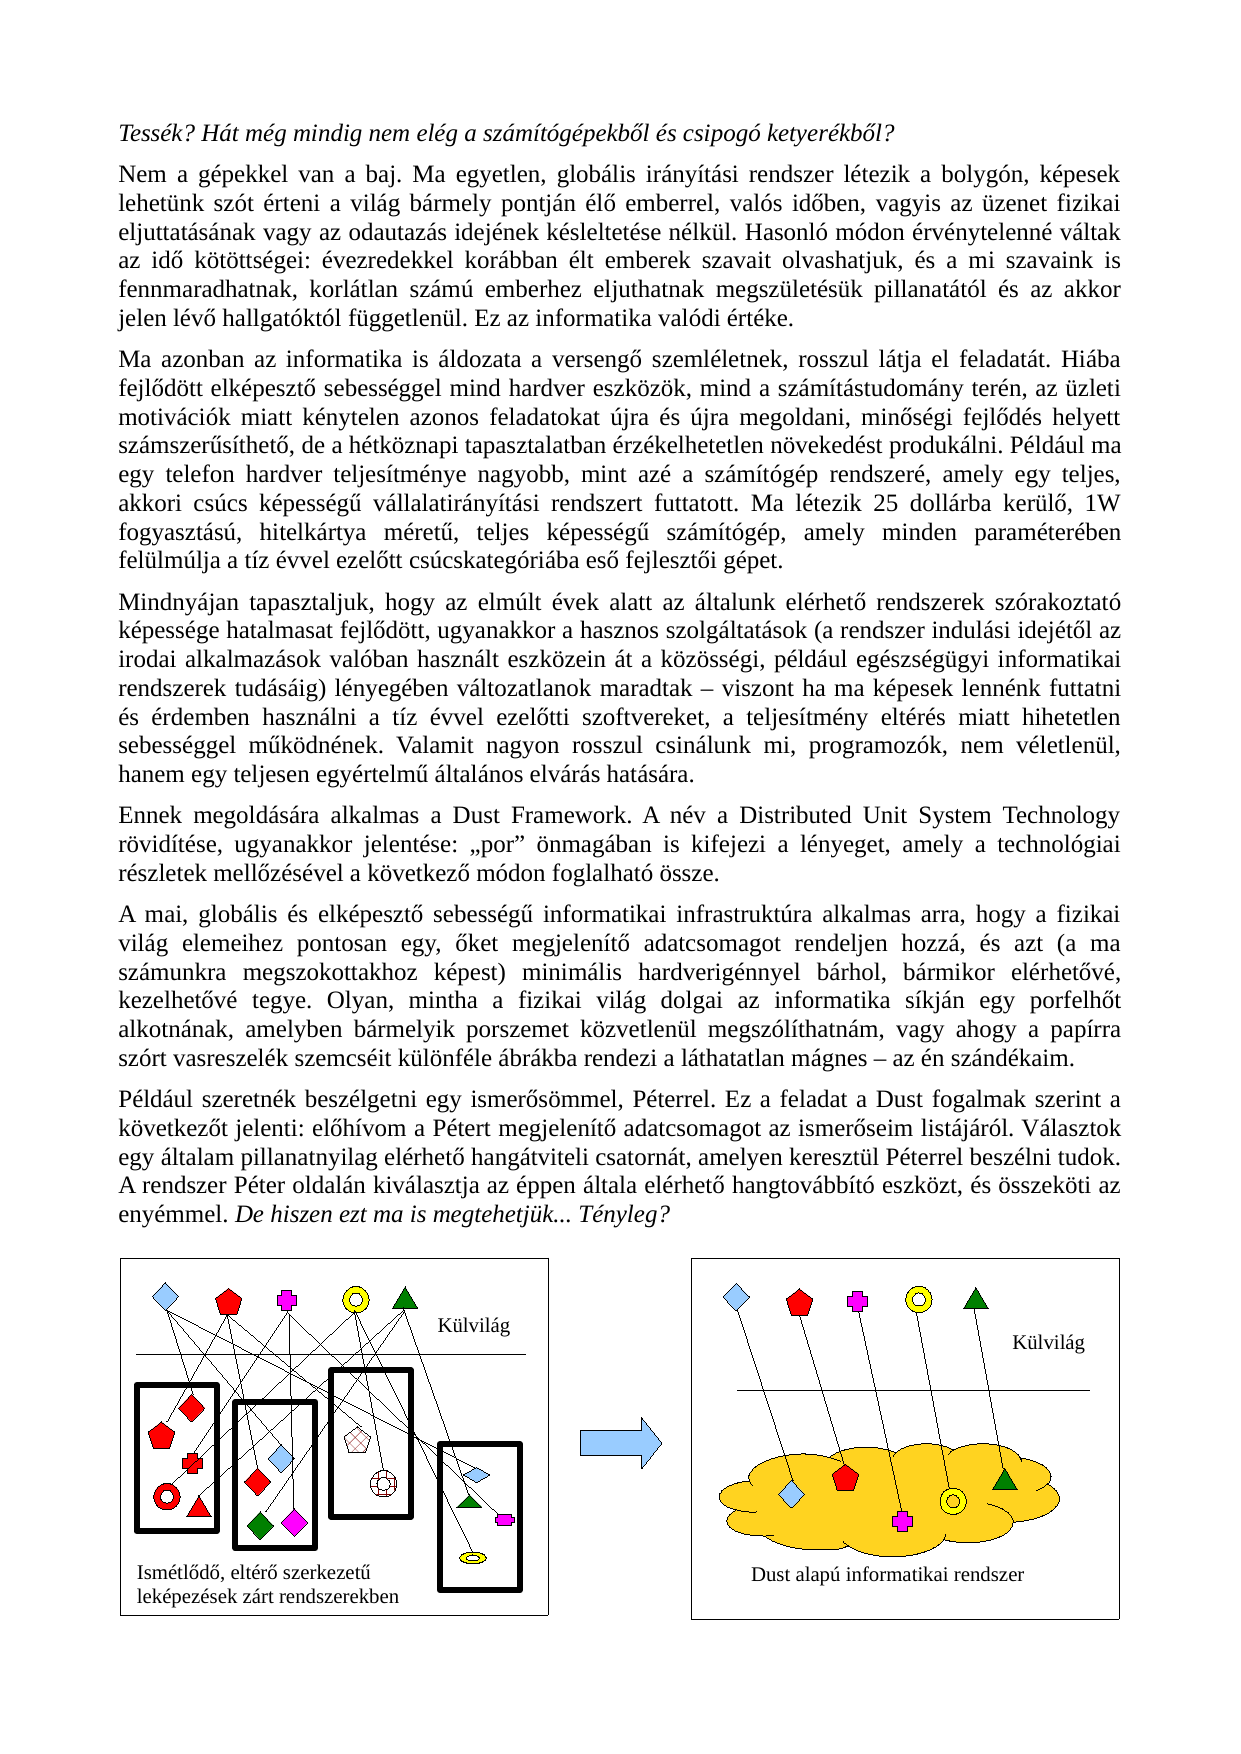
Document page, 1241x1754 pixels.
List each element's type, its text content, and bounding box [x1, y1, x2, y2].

text Például szeretnék beszélgetni egy ismerősömmel, Péterrel. Ez a feladat a Dust fogalmak szerint a következőt jelenti: előhívom a Pétert megjelenítő adatcsomagot az ismerőseim listájáról. Választok egy általam pillanatnyilag elérhető hangátviteli csatornát, amelyen keresztül Péterrel beszélni tudok. A rendszer Péter oldalán kiválasztja az éppen általa elérhető hangtovábbító eszközt, és összeköti az enyémmel. De hiszen ezt ma is megtehetjük... Tényleg? [692, 1259, 1119, 1619]
text Nem a gépekkel van a baj. Ma egyetlen, globális irányítási rendszer létezik a bolygón, képesek lehetünk szót érteni a világ bármely pontján élő emberrel, valós időben, vagyis az üzenet fizikai eljuttatásának vagy az odautazás idejének késleltetése nélkül. Hasonló módon érvénytelenné váltak az idő kötöttségei: évezredekkel korábban élt emberek szavait olvashatjuk, és a mi szavaink is fennmaradhatnak, korlátlan számú emberhez eljuthatnak megszületésük pillanatától és az akkor jelen lévő hallgatóktól függetlenül. Ez az informatika valódi értéke. [118, 159, 1122, 332]
text A mai, globális és elképesztő sebességű informatikai infrastruktúra alkalmas arra, hogy a fizikai világ elemeihez pontosan egy, őket megjelenítő adatcsomagot rendeljen hozzá, és azt (a ma számunkra megszokottakhoz képest) minimális hardverigénnyel bárhol, bármikor elérhetővé, kezelhetővé tegye. Olyan, mintha a fizikai világ dolgai az informatika síkján egy porfelhőt alkotnának, amelyben bármelyik porszemet közvetlenül megszólíthatnám, vagy ahogy a papírra szórt vasreszelék szemcséit különféle ábrákba rendezi a láthatatlan mágnes – az én szándékaim. [118, 899, 1122, 1072]
text Mindnyájan tapasztaljuk, hogy az elmúlt évek alatt az általunk elérhető rendszerek szórakoztató képessége hatalmasat fejlődött, ugyanakkor a hasznos szolgáltatások (a rendszer indulási idejétől az irodai alkalmazások valóban használt eszközein át a közösségi, például egészségügyi informatikai rendszerek tudásáig) lényegében változatlanok maradtak – viszont ha ma képesek lennénk futtatni és érdemben használni a tíz évvel ezelőtti szoftvereket, a teljesítmény eltérés miatt hihetetlen sebességgel működnének. Valamit nagyon rosszul csinálunk mi, programozók, nem véletlenül, hanem egy teljesen egyértelmű általános elvárás hatására. [118, 587, 1122, 788]
text Ennek megoldására alkalmas a Dust Framework. A név a Distributed Unit System Technology rövidítése, ugyanakkor jelentése: „por” önmagában is kifejezi a lényeget, amely a technológiai részletek mellőzésével a következő módon foglalható össze. [118, 801, 1122, 887]
text Például szeretnék beszélgetni egy ismerősömmel, Péterrel. Ez a feladat a Dust fogalmak szerint a következőt jelenti: előhívom a Pétert megjelenítő adatcsomagot az ismerőseim listájáról. Választok egy általam pillanatnyilag elérhető hangátviteli csatornát, amelyen keresztül Péterrel beszélni tudok. A rendszer Péter oldalán kiválasztja az éppen általa elérhető hangtovábbító eszközt, és összeköti az enyémmel. De hiszen ezt ma is megtehetjük... Tényleg? [121, 1259, 548, 1615]
text Például szeretnék beszélgetni egy ismerősömmel, Péterrel. Ez a feladat a Dust fogalmak szerint a következőt jelenti: előhívom a Pétert megjelenítő adatcsomagot az ismerőseim listájáról. Választok egy általam pillanatnyilag elérhető hangátviteli csatornát, amelyen keresztül Péterrel beszélni tudok. A rendszer Péter oldalán kiválasztja az éppen általa elérhető hangtovábbító eszközt, és összeköti az enyémmel. De hiszen ezt ma is megtehetjük... Tényleg? [118, 1084, 1122, 1228]
text Ma azonban az informatika is áldozata a versengő szemléletnek, rosszul látja el feladatát. Hiába fejlődött elképesztő sebességgel mind hardver eszközök, mind a számítástudomány terén, az üzleti motivációk miatt kénytelen azonos feladatokat újra és újra megoldani, minőségi fejlődés helyett számszerűsíthető, de a hétköznapi tapasztalatban érzékelhetetlen növekedést produkálni. Például ma egy telefon hardver teljesítménye nagyobb, mint azé a számítógép rendszeré, amely egy teljes, akkori csúcs képességű vállalatirányítási rendszert futtatott. Ma létezik 25 dollárba kerülő, 1W fogyasztású, hitelkártya méretű, teljes képességű számítógép, amely minden paraméterében felülmúlja a tíz évvel ezelőtt csúcskategóriába eső fejlesztői gépet. [118, 344, 1122, 574]
text Tessék? Hát még mindig nem elég a számítógépekből és csipogó ketyerékből? [118, 118, 1122, 147]
